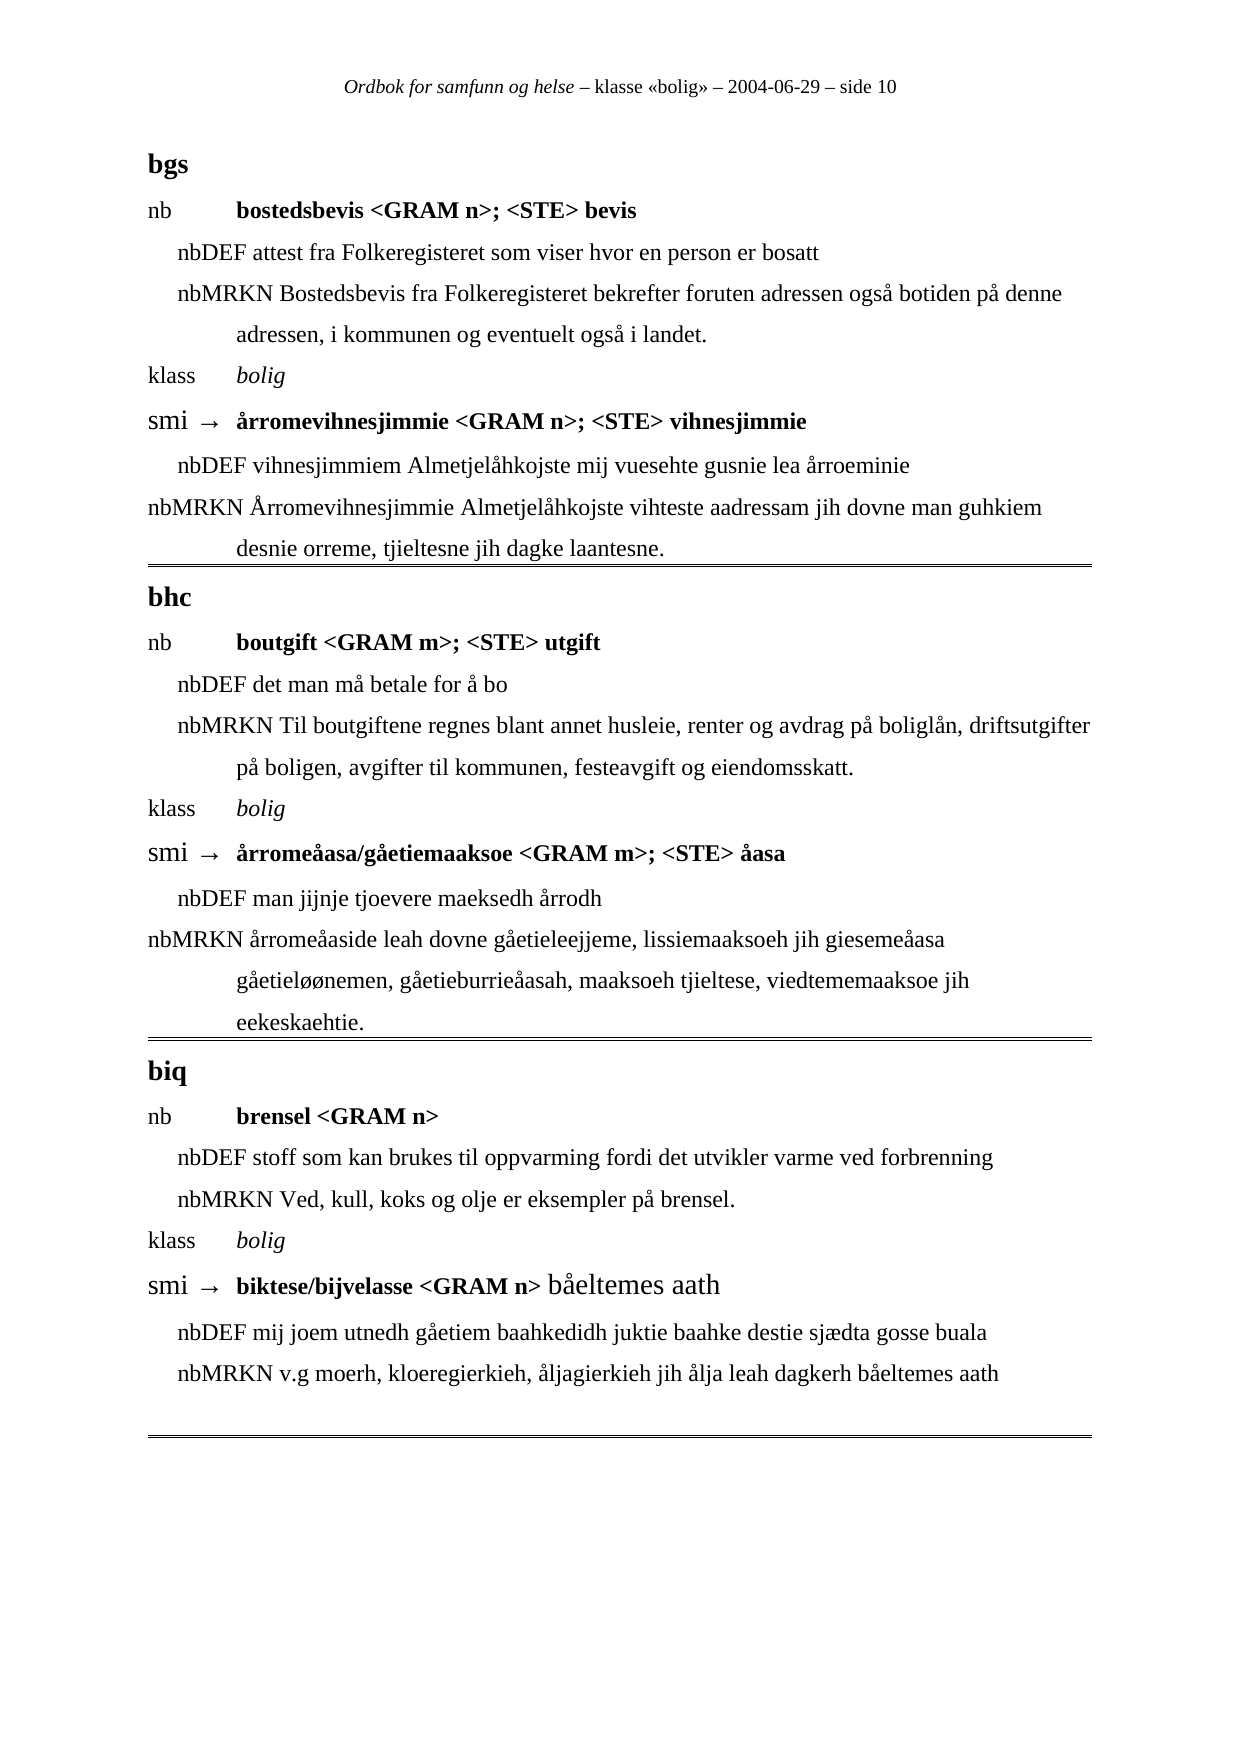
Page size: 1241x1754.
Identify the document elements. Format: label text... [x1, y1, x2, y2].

text nb bostedsbevis <GRAM n>; <STE> bevis [148, 196, 1092, 224]
text smi → biktese/bijvelasse <GRAM n> båeltemes aath [148, 1267, 1092, 1301]
text nbMRKN Bostedsbevis fra Folkeregisteret bekrefter foruten adressen også botiden på denne adressen, i kommunen og eventuelt også i landet. [177, 279, 1092, 348]
text smi → årromeåasa/gåetiemaaksoe <GRAM m>; <STE> åasa [148, 835, 1092, 868]
text nbDEF mij joem utnedh gåetiem baahkedidh juktie baahke destie sjædta gosse buala [177, 1318, 1092, 1345]
text bhc [148, 580, 1092, 612]
text nbMRKN Ved, kull, koks og olje er eksempler på brensel. [177, 1185, 1092, 1212]
text biq [148, 1053, 1092, 1086]
text nbDEF stoff som kan brukes til oppvarming fordi det utvikler varme ved forbrenning [177, 1143, 1092, 1171]
text klass bolig [148, 794, 1092, 821]
text nbMRKN v.g moerh, kloeregierkieh, åljagierkieh jih ålja leah dagkerh båeltemes aath [177, 1359, 1092, 1387]
text nbMRKN Årromevihnesjimmie Almetjelåhkojste vihteste aadressam jih dovne man guhkiem desnie orreme, tjieltesne jih dagke laantesne. [148, 493, 1092, 564]
text nbDEF man jijnje tjoevere maeksedh årrodh [177, 884, 1092, 911]
text nbMRKN Til boutgiftene regnes blant annet husleie, renter og avdrag på boliglån, driftsutgifter på boligen, avgifter til kommunen, festeavgift og eiendomsskatt. [177, 711, 1092, 780]
text klass bolig [148, 1226, 1092, 1254]
text smi → årromevihnesjimmie <GRAM n>; <STE> vihnesjimmie [148, 403, 1092, 435]
text nbDEF vihnesjimmiem Almetjelåhkojste mij vuesehte gusnie lea årroeminie [177, 451, 1092, 479]
text nbDEF det man må betale for å bo [177, 670, 1092, 697]
text klass bolig [148, 362, 1092, 389]
text nbMRKN årromeåaside leah dovne gåetieleejjeme, lissiemaaksoeh jih giesemeåasa gåetieløønemen, gåetieburrieåasah, maaksoeh tjieltese, viedtememaaksoe jih eekeskaehtie. [148, 925, 1092, 1037]
text bgs [148, 148, 1092, 180]
text nb boutgift <GRAM m>; <STE> utgift [148, 628, 1092, 656]
text nb brensel <GRAM n> [148, 1102, 1092, 1130]
text nbDEF attest fra Folkeregisteret som viser hvor en person er bosatt [177, 237, 1092, 265]
